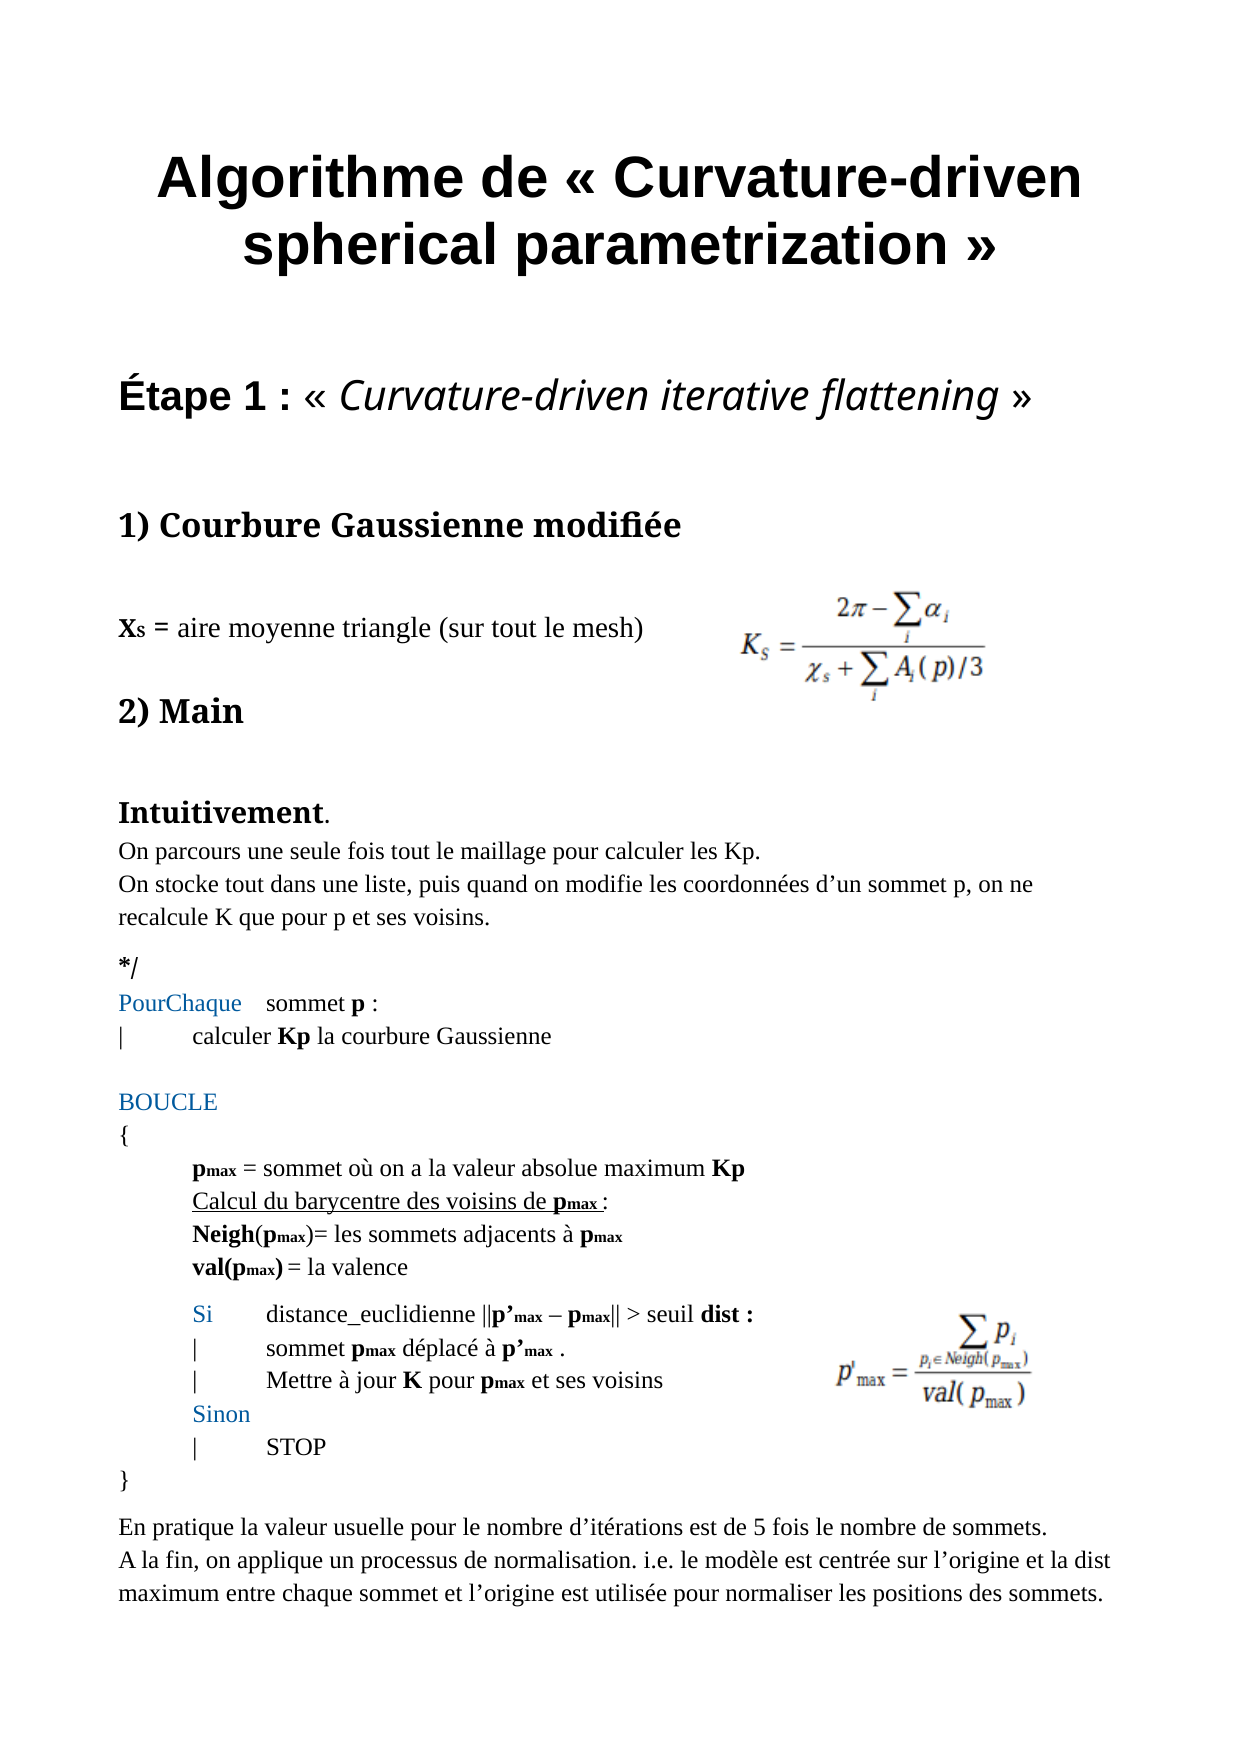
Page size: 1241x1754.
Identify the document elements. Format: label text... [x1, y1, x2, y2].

text */ PourChaque sommet p : | calculer Kp la courbure Gaussienne BOUCLE { pmax = sommet où on a la valeur absolue maximum Kp Calcul du barycentre des voisins de pmax : Neigh(pmax)= les sommets adjacents à pmax val(pmax) = la valence [118, 949, 1122, 1281]
text En pratique la valeur usuelle pour le nombre d’itérations est de 5 fois le nombre de sommets. A la fin, on applique un processus de normalisation. i.e. le modèle est centrée sur l’origine et la dist maximum entre chaque sommet et l’origine est utilisée pour normaliser les positions des sommets. [118, 1512, 1122, 1607]
subtitle 2) Main [118, 687, 1122, 733]
title Algorithme de « Curvature-driven spherical parametrization » [118, 143, 1122, 277]
text Si distance_euclidienne ||p’max – pmax|| > seuil dist : | sommet pmax déplacé à p’max . | Mettre à jour K pour pmax et ses voisins Sinon | STOP } [118, 1299, 1122, 1493]
text [1009, 607, 1122, 646]
subtitle 1) Courbure Gaussienne modifiée [118, 502, 1122, 547]
text ΧS = aire moyenne triangle (sur tout le mesh) [118, 607, 710, 646]
picture [710, 560, 1009, 712]
subtitle Étape 1 : « Curvature-driven iterative flattening » [118, 366, 1122, 422]
text Intuitivement. On parcours une seule fois tout le maillage pour calculer les Kp. On stocke tout dans une liste, puis quand on modifie les coordonnées d’un sommet p, on ne recalcule K que pour p et ses voisins. [118, 792, 1122, 931]
picture [810, 1306, 1062, 1416]
